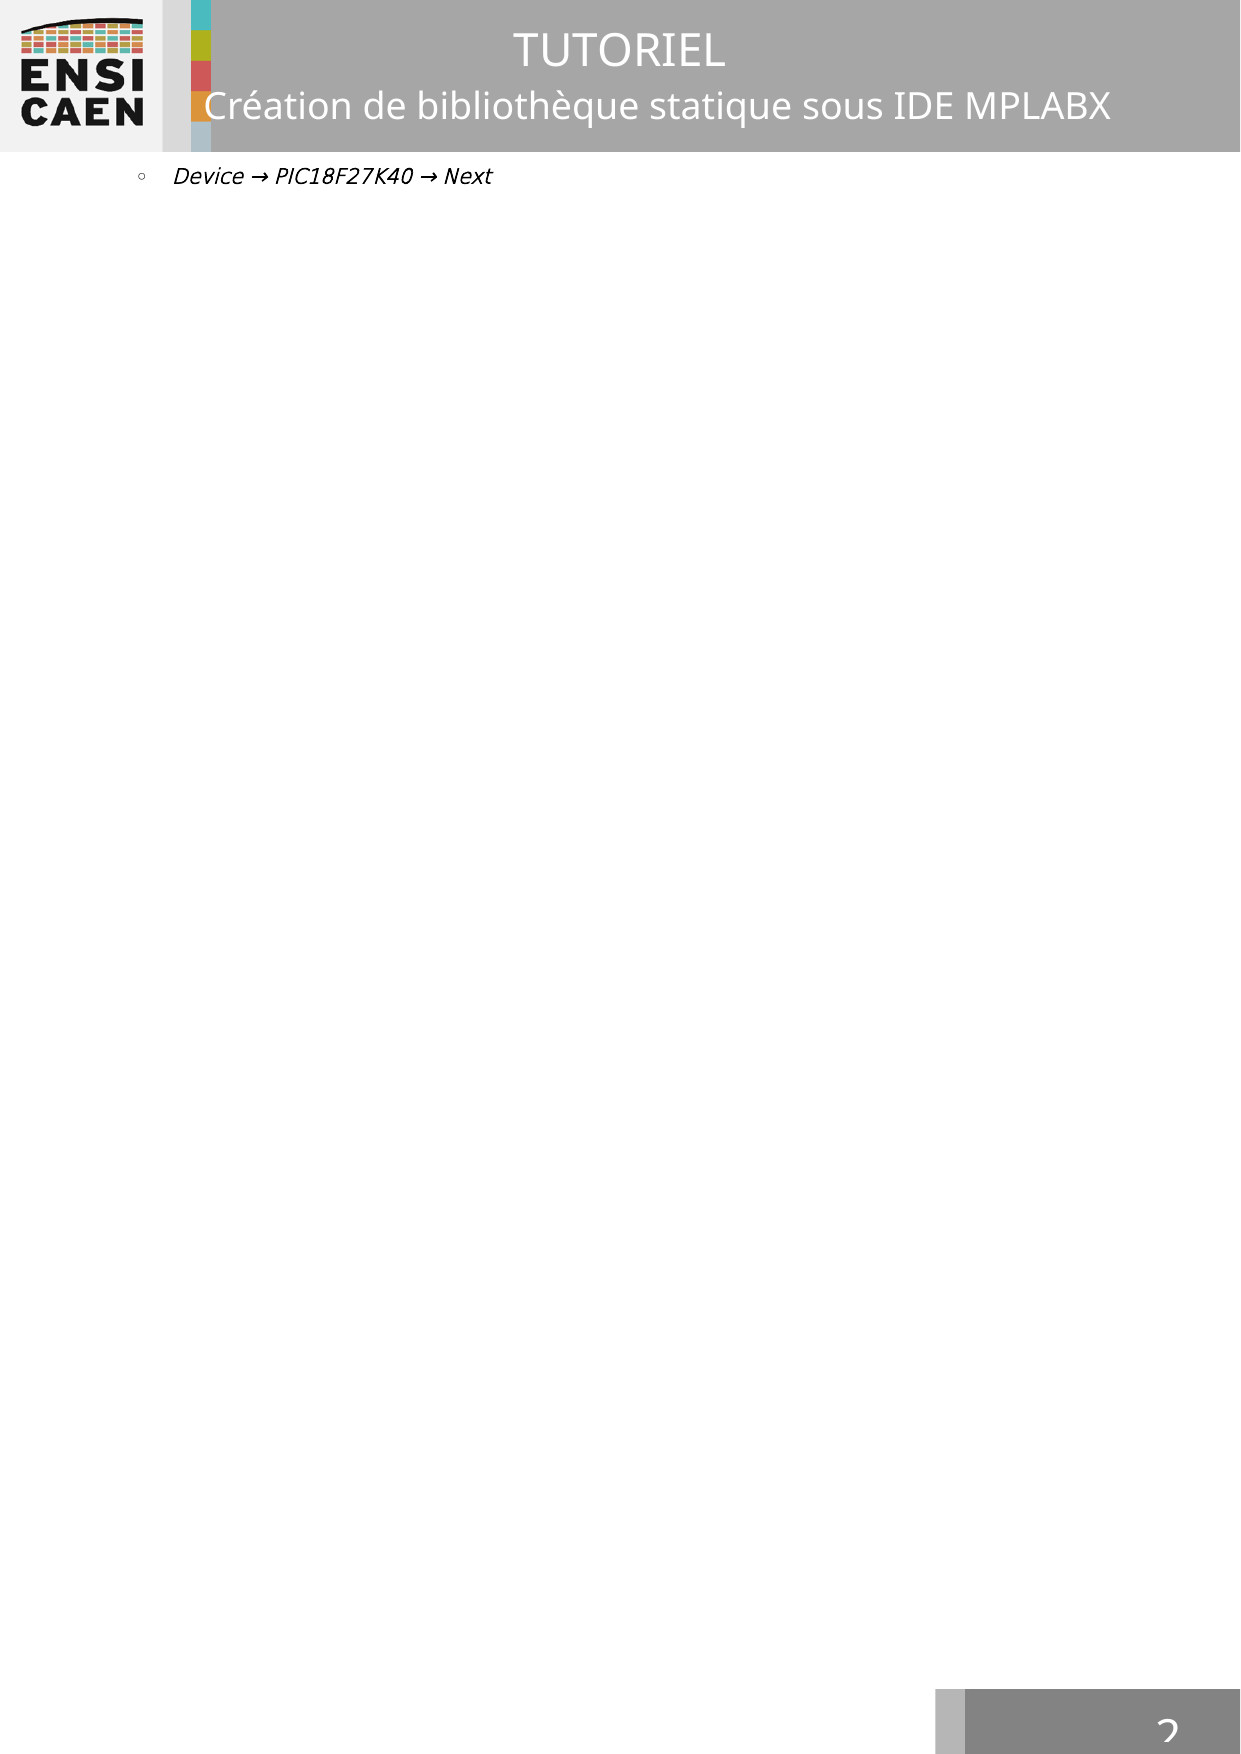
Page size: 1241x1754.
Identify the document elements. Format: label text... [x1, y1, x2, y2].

list Device → PIC18F27K40 → Next [134, 164, 1181, 188]
picture [0, 0, 1241, 152]
picture [935, 1689, 1241, 1754]
